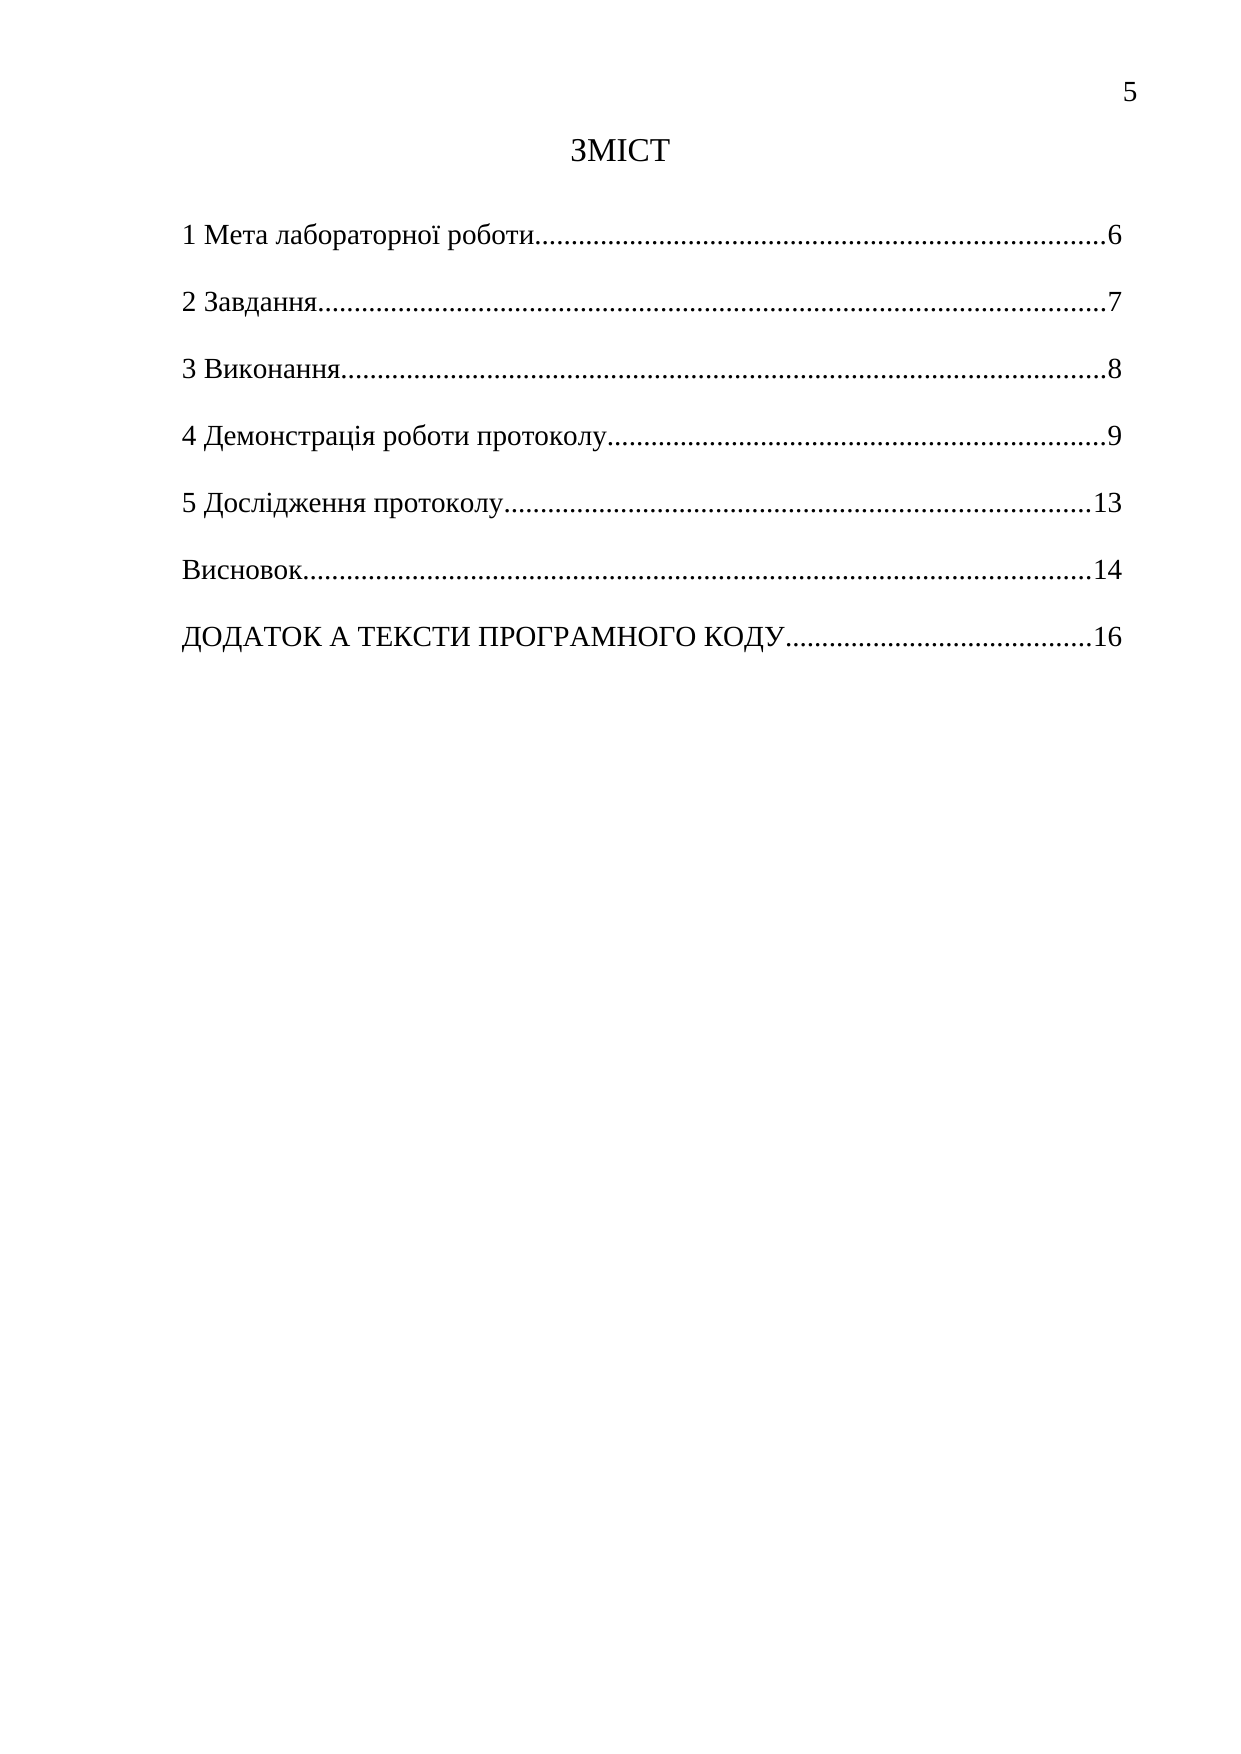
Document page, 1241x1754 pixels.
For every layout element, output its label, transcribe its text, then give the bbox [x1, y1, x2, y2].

text 5 Дослідження протоколу 13 [182, 485, 1122, 518]
text 4 Демонстрація роботи протоколу 9 [182, 418, 1122, 451]
text 1 Мета лабораторної роботи 6 [182, 217, 1122, 250]
text 2 Завдання 7 [182, 284, 1122, 317]
subtitle Зміст [118, 130, 1122, 168]
text ДОДАТОК А ТЕКСТИ ПРОГРАМНОГО КОДУ 16 [182, 619, 1122, 652]
text 3 Виконання 8 [182, 351, 1122, 384]
text Висновок 14 [182, 552, 1122, 585]
